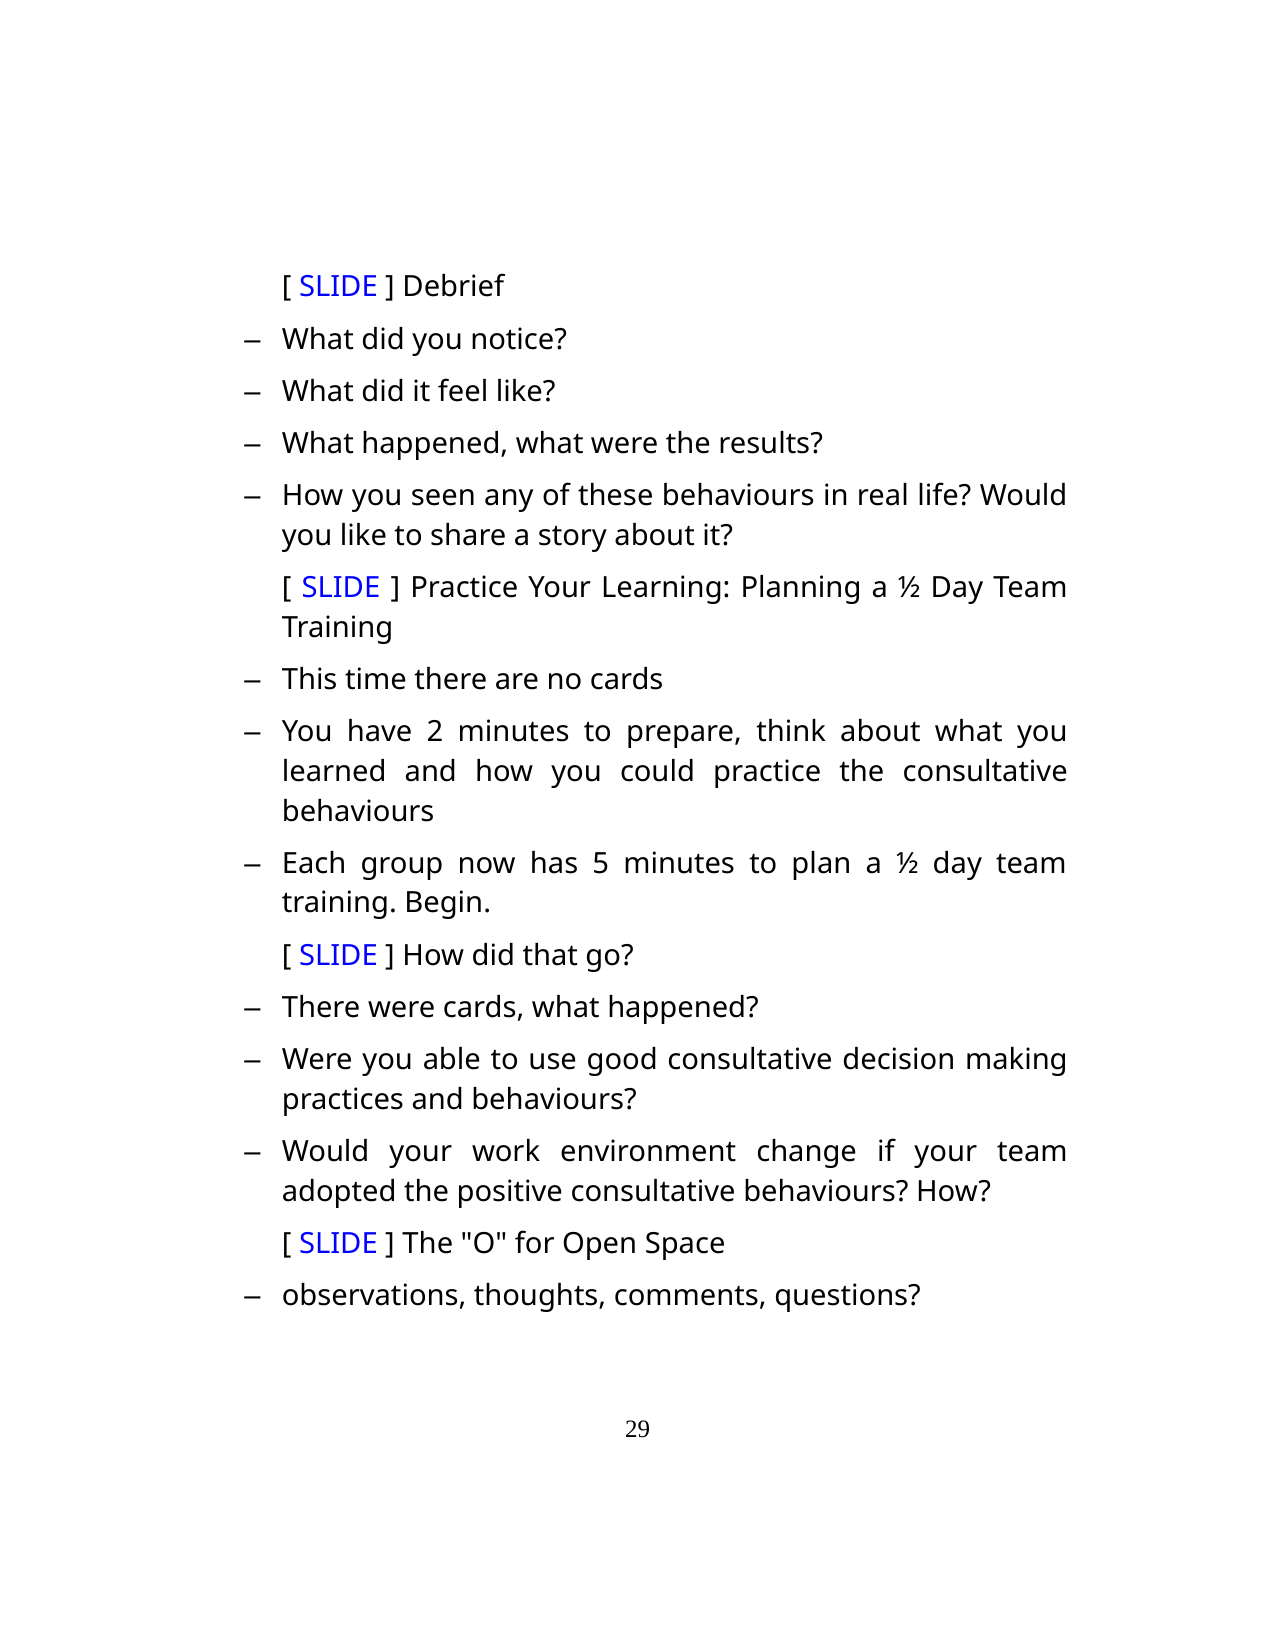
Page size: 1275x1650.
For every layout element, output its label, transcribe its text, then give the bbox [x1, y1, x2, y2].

list You have 2 minutes to prepare, think about what you learned and how you could practice the consultative behaviours [244, 710, 1068, 829]
list observations, thoughts, comments, questions? [244, 1274, 1068, 1314]
list Would your work environment change if your team adopted the positive consultative behaviours? How? [244, 1130, 1068, 1209]
list [ SLIDE ] Practice Your Learning: Planning a ½ Day Team Training [244, 566, 1068, 646]
list [ SLIDE ] The "O" for Open Space [244, 1222, 1068, 1262]
list How you seen any of these behaviours in real life? Would you like to share a story about it? [244, 474, 1068, 554]
list What did it feel like? [244, 370, 1068, 410]
list What happened, what were the results? [244, 422, 1068, 462]
list [ SLIDE ] How did that go? [244, 934, 1068, 973]
list Each group now has 5 minutes to plan a ½ day team training. Begin. [244, 842, 1068, 921]
list There were cards, what happened? [244, 986, 1068, 1026]
list What did you notice? [244, 318, 1068, 358]
list This time there are no cards [244, 658, 1068, 698]
list [ SLIDE ] Debrief [244, 266, 1068, 305]
list Were you able to use good consultative decision making practices and behaviours? [244, 1038, 1068, 1118]
